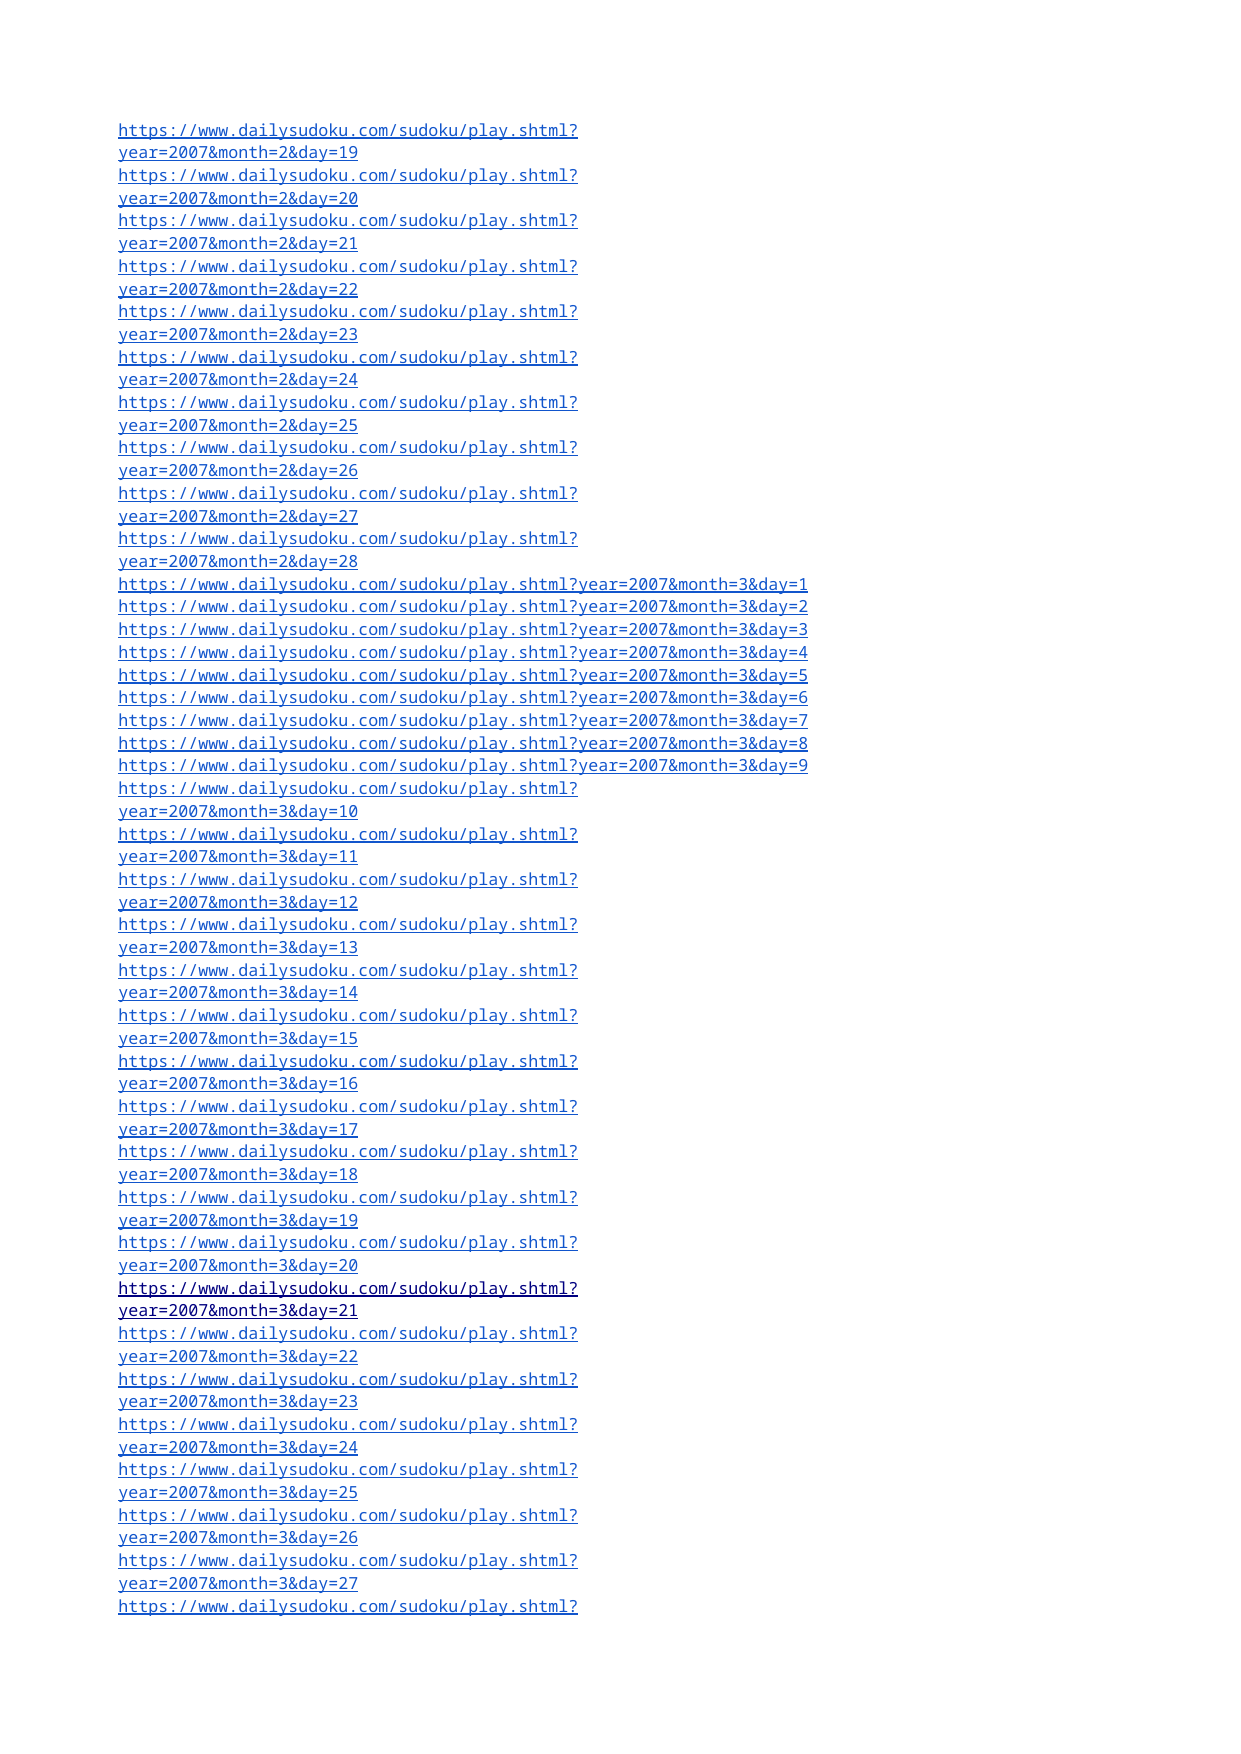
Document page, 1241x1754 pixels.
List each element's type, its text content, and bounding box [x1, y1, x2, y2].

table_cell https://www.dailysudoku.com/sudoku/play.shtml?year=2007&month=2&day=25 [118, 391, 812, 436]
table_cell https://www.dailysudoku.com/sudoku/play.shtml?year=2007&month=3&day=6 [118, 686, 812, 708]
table_cell https://www.dailysudoku.com/sudoku/play.shtml?year=2007&month=3&day=17 [118, 1095, 812, 1140]
table_cell https://www.dailysudoku.com/sudoku/play.shtml?year=2007&month=3&day=27 [118, 1549, 812, 1594]
table_cell https://www.dailysudoku.com/sudoku/play.shtml?year=2007&month=2&day=20 [118, 164, 812, 209]
table_cell https://www.dailysudoku.com/sudoku/play.shtml?year=2007&month=3&day=7 [118, 709, 812, 731]
table_cell https://www.dailysudoku.com/sudoku/play.shtml?year=2007&month=3&day=8 [118, 731, 812, 754]
table_cell https://www.dailysudoku.com/sudoku/play.shtml?year=2007&month=3&day=20 [118, 1231, 812, 1276]
table_cell https://www.dailysudoku.com/sudoku/play.shtml?year=2007&month=3&day=10 [118, 777, 812, 822]
table_cell https://www.dailysudoku.com/sudoku/play.shtml?year=2007&month=3&day=21 [118, 1276, 812, 1322]
table_cell https://www.dailysudoku.com/sudoku/play.shtml?year=2007&month=3&day=1 [118, 572, 812, 595]
table_cell https://www.dailysudoku.com/sudoku/play.shtml?year=2007&month=3&day=15 [118, 1004, 812, 1049]
table_cell https://www.dailysudoku.com/sudoku/play.shtml?year=2007&month=3&day=26 [118, 1503, 812, 1549]
table_cell https://www.dailysudoku.com/sudoku/play.shtml?year=2007&month=3&day=13 [118, 913, 812, 958]
table_cell https://www.dailysudoku.com/sudoku/play.shtml?year=2007&month=3&day=12 [118, 868, 812, 913]
table_cell https://www.dailysudoku.com/sudoku/play.shtml?year=2007&month=2&day=24 [118, 345, 812, 391]
table_cell https://www.dailysudoku.com/sudoku/play.shtml?year=2007&month=3&day=22 [118, 1322, 812, 1367]
table_cell https://www.dailysudoku.com/sudoku/play.shtml?year=2007&month=3&day=16 [118, 1049, 812, 1094]
table_cell https://www.dailysudoku.com/sudoku/play.shtml?year=2007&month=3&day=24 [118, 1413, 812, 1458]
table_cell https://www.dailysudoku.com/sudoku/play.shtml?year=2007&month=2&day=23 [118, 300, 812, 345]
table_cell https://www.dailysudoku.com/sudoku/play.shtml?year=2007&month=3&day=3 [118, 618, 812, 640]
table_cell https://www.dailysudoku.com/sudoku/play.shtml?year=2007&month=2&day=28 [118, 527, 812, 572]
table_cell https://www.dailysudoku.com/sudoku/play.shtml? [118, 1594, 812, 1617]
table_cell https://www.dailysudoku.com/sudoku/play.shtml?year=2007&month=3&day=14 [118, 958, 812, 1004]
table_cell https://www.dailysudoku.com/sudoku/play.shtml?year=2007&month=3&day=11 [118, 822, 812, 867]
table_cell https://www.dailysudoku.com/sudoku/play.shtml?year=2007&month=3&day=25 [118, 1458, 812, 1503]
table_cell https://www.dailysudoku.com/sudoku/play.shtml?year=2007&month=2&day=27 [118, 481, 812, 527]
table_cell https://www.dailysudoku.com/sudoku/play.shtml?year=2007&month=3&day=2 [118, 595, 812, 618]
table_cell https://www.dailysudoku.com/sudoku/play.shtml?year=2007&month=3&day=9 [118, 754, 812, 777]
table_cell https://www.dailysudoku.com/sudoku/play.shtml?year=2007&month=3&day=19 [118, 1185, 812, 1231]
table_cell https://www.dailysudoku.com/sudoku/play.shtml?year=2007&month=3&day=23 [118, 1367, 812, 1412]
table_cell https://www.dailysudoku.com/sudoku/play.shtml?year=2007&month=2&day=22 [118, 254, 812, 300]
table_cell https://www.dailysudoku.com/sudoku/play.shtml?year=2007&month=2&day=26 [118, 436, 812, 481]
table_cell https://www.dailysudoku.com/sudoku/play.shtml?year=2007&month=3&day=5 [118, 663, 812, 686]
table_cell https://www.dailysudoku.com/sudoku/play.shtml?year=2007&month=3&day=4 [118, 640, 812, 663]
table_cell https://www.dailysudoku.com/sudoku/play.shtml?year=2007&month=2&day=19 [118, 118, 812, 163]
table_cell https://www.dailysudoku.com/sudoku/play.shtml?year=2007&month=3&day=18 [118, 1140, 812, 1185]
table_cell https://www.dailysudoku.com/sudoku/play.shtml?year=2007&month=2&day=21 [118, 209, 812, 254]
